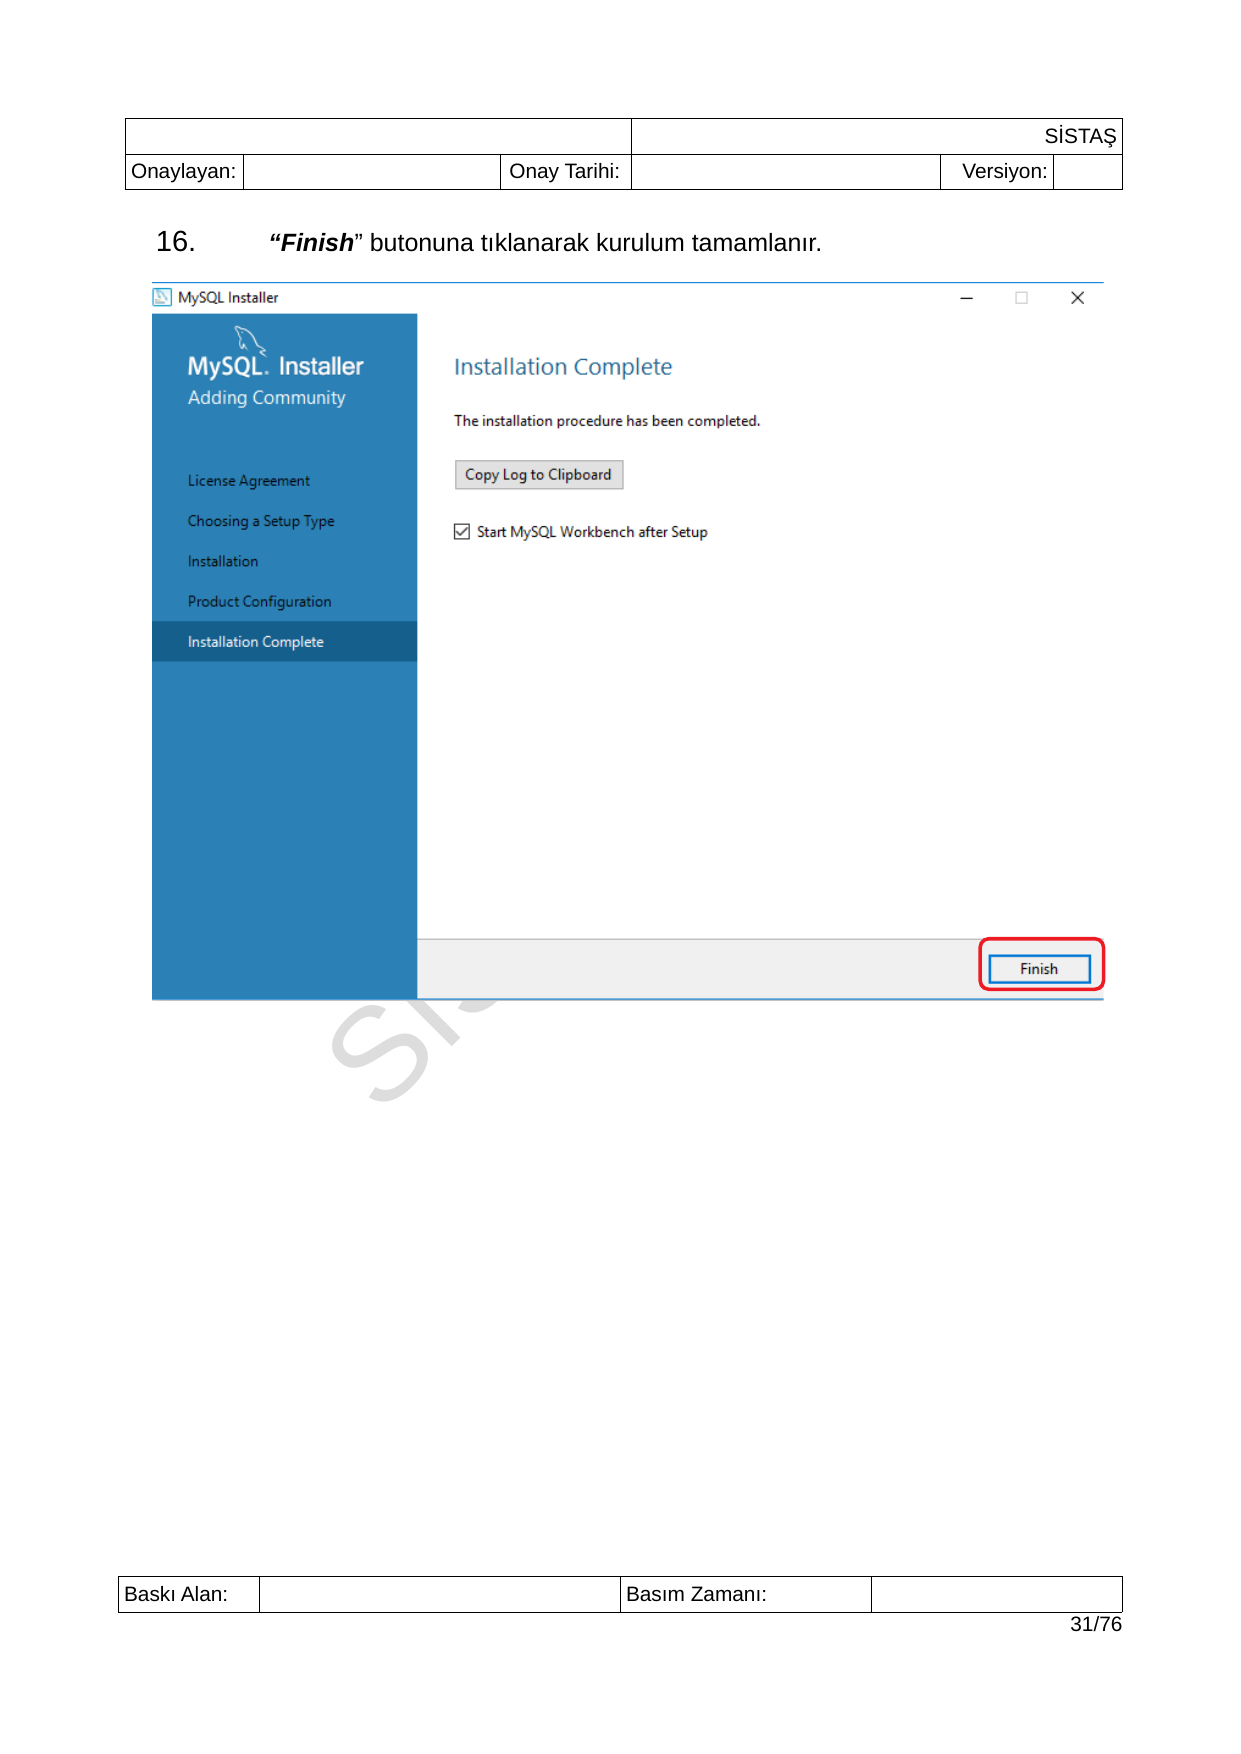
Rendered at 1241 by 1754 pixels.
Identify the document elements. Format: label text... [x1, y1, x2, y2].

picture [152, 282, 1104, 1001]
picture [982, 941, 1101, 987]
list “Finish” butonuna tıklanarak kurulum tamamlanır. [156, 224, 1122, 258]
